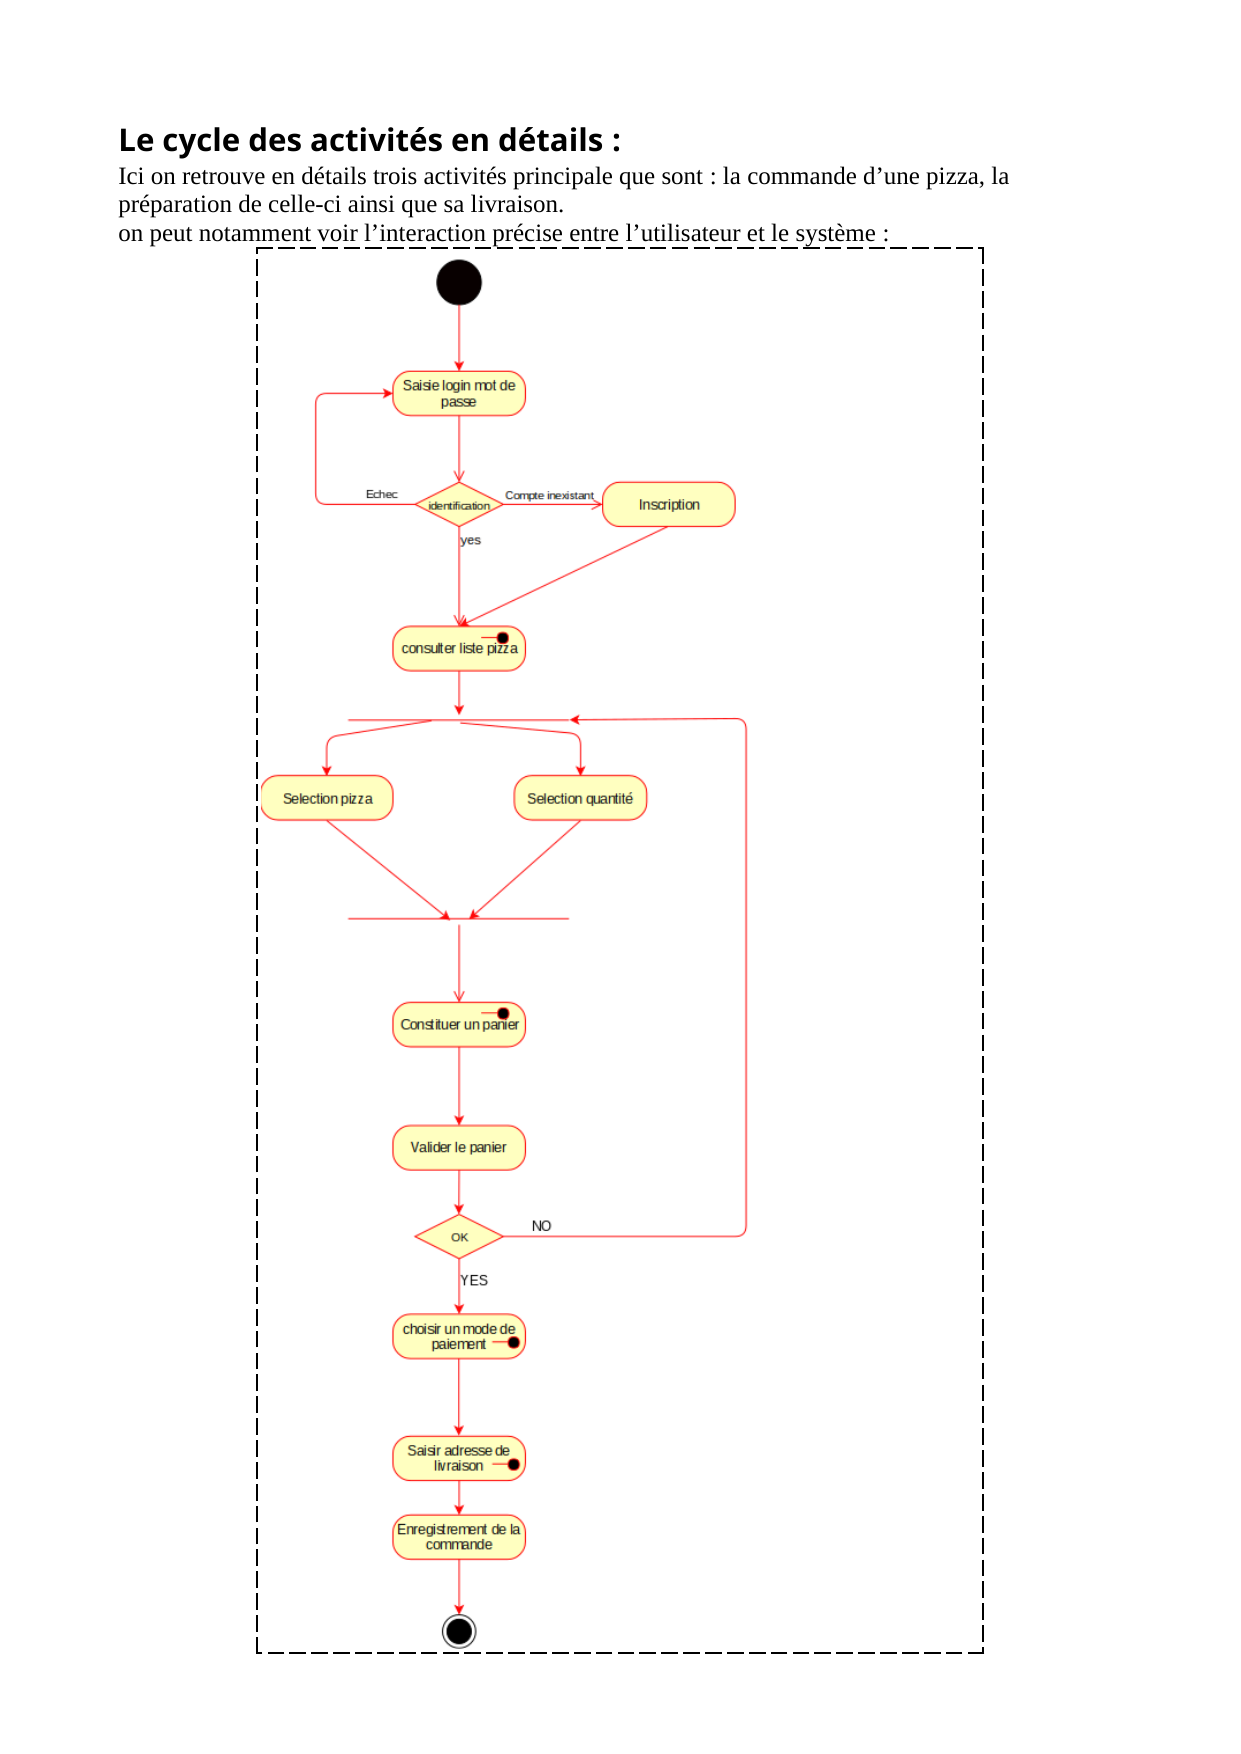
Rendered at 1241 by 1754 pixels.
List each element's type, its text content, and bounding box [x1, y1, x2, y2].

text Le cycle des activités en détails : [118, 118, 1122, 161]
text on peut notamment voir l’interaction précise entre l’utilisateur et le système : [118, 218, 1122, 247]
text Ici on retrouve en détails trois activités principale que sont : la commande d’une pizza, la préparation de celle-ci ainsi que sa livraison. [118, 161, 1122, 218]
picture [261, 252, 980, 1649]
